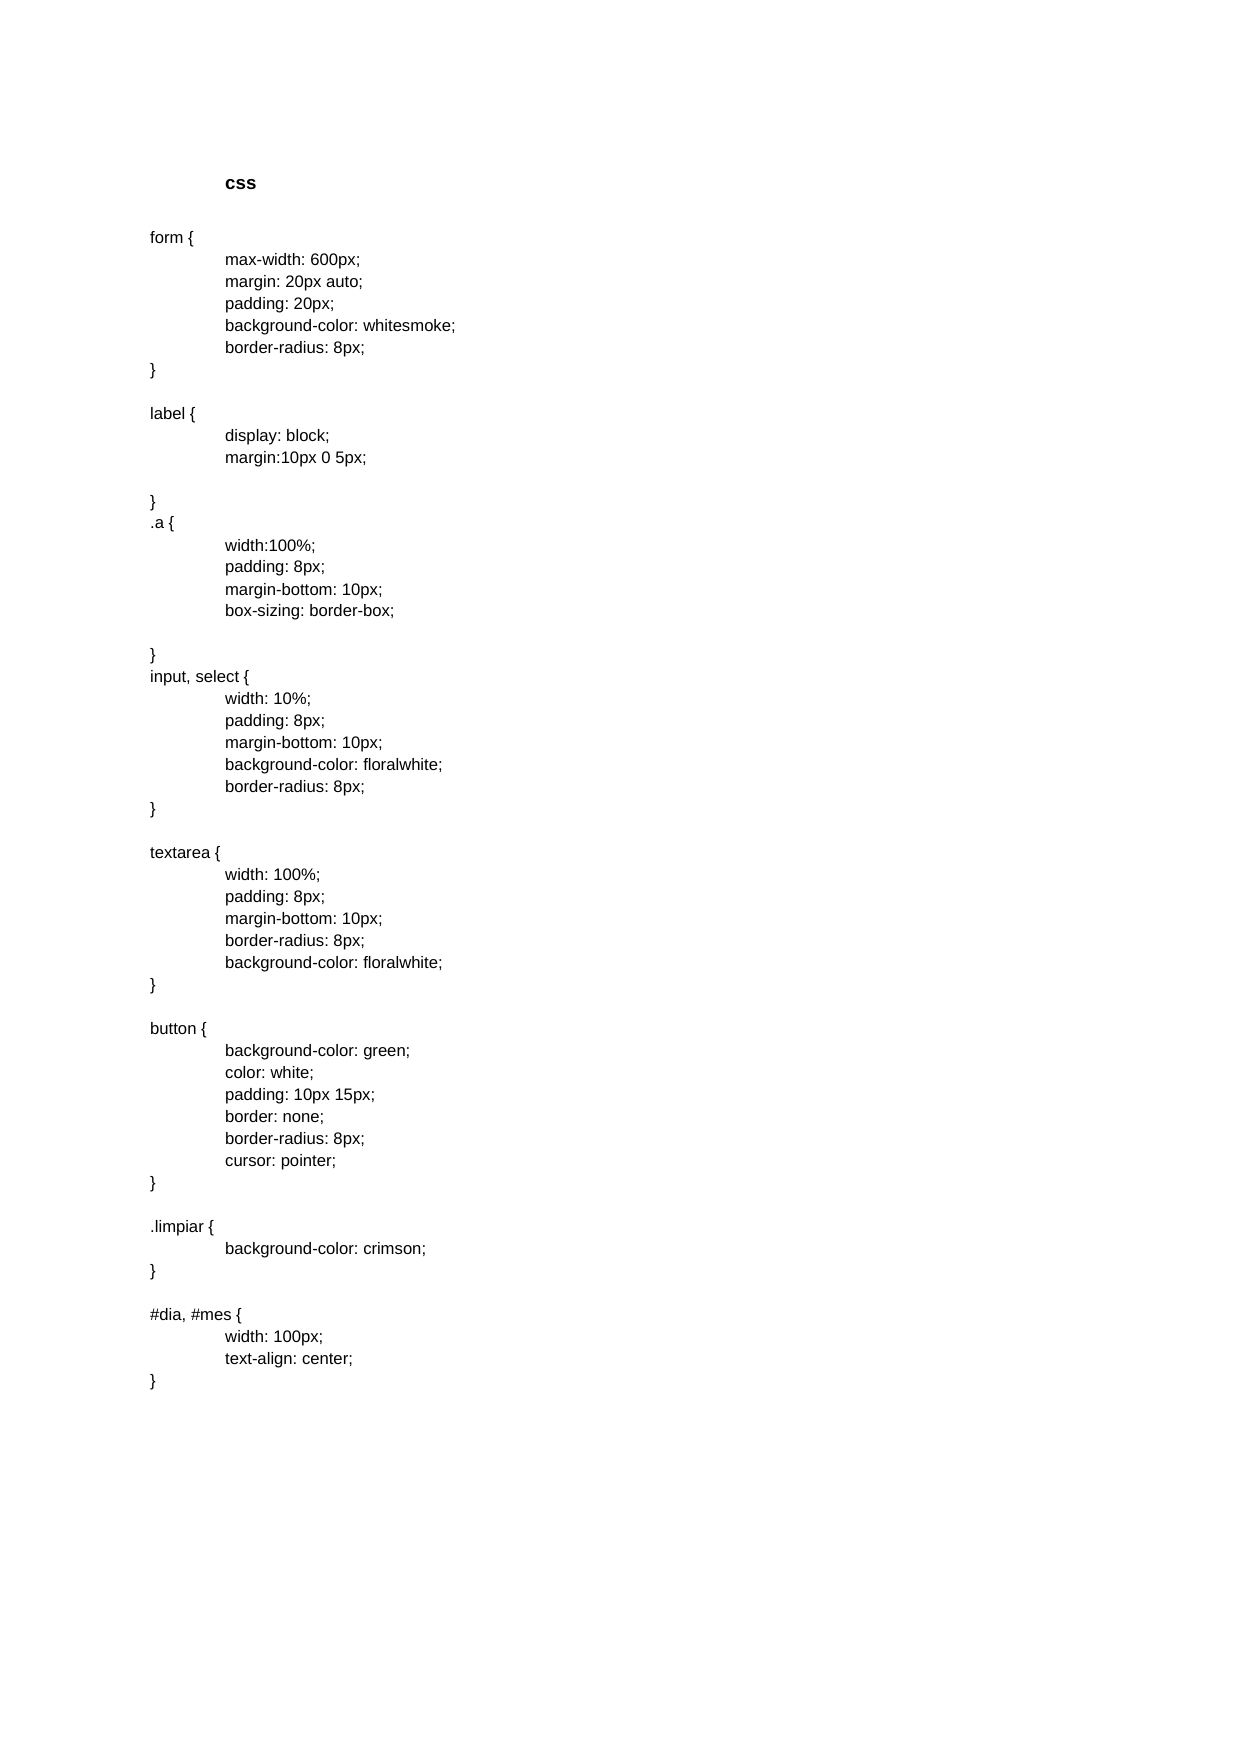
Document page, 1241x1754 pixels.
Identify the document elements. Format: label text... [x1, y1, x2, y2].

text } [150, 799, 1090, 818]
text css [150, 172, 1090, 224]
text display: block; [150, 425, 1090, 444]
text } [150, 645, 1090, 664]
text margin-bottom: 10px; [150, 579, 1090, 598]
text padding: 10px 15px; [150, 1085, 1090, 1104]
text max-width: 600px; [150, 249, 1090, 269]
text background-color: green; [150, 1041, 1090, 1060]
text } [150, 491, 1090, 511]
text } [150, 975, 1090, 994]
text background-color: whitesmoke; [150, 316, 1090, 335]
text background-color: floralwhite; [150, 755, 1090, 774]
text margin: 20px auto; [150, 272, 1090, 291]
text #dia, #mes { [150, 1304, 1090, 1324]
text border-radius: 8px; [150, 931, 1090, 950]
text cursor: pointer; [150, 1151, 1090, 1170]
text text-align: center; [150, 1348, 1090, 1368]
text margin-bottom: 10px; [150, 733, 1090, 752]
text margin:10px 0 5px; [150, 447, 1090, 467]
text } [150, 359, 1090, 379]
text color: white; [150, 1063, 1090, 1082]
text width: 10%; [150, 689, 1090, 708]
text } [150, 1371, 1090, 1390]
text label { [150, 403, 1090, 423]
text background-color: crimson; [150, 1239, 1090, 1258]
text box-sizing: border-box; [150, 601, 1090, 620]
text textarea { [150, 843, 1090, 862]
text padding: 20px; [150, 293, 1090, 313]
text .a { [150, 513, 1090, 532]
text width: 100%; [150, 865, 1090, 884]
text background-color: floralwhite; [150, 953, 1090, 972]
text padding: 8px; [150, 887, 1090, 906]
text padding: 8px; [150, 557, 1090, 576]
text input, select { [150, 667, 1090, 686]
text border-radius: 8px; [150, 1129, 1090, 1148]
text width: 100px; [150, 1327, 1090, 1346]
text border: none; [150, 1107, 1090, 1126]
text button { [150, 1019, 1090, 1038]
text form { [150, 228, 1090, 247]
text margin-bottom: 10px; [150, 909, 1090, 928]
text } [150, 1173, 1090, 1192]
text padding: 8px; [150, 711, 1090, 730]
text width:100%; [150, 535, 1090, 554]
text } [150, 1261, 1090, 1280]
text .limpiar { [150, 1217, 1090, 1236]
text border-radius: 8px; [150, 777, 1090, 796]
text border-radius: 8px; [150, 337, 1090, 357]
